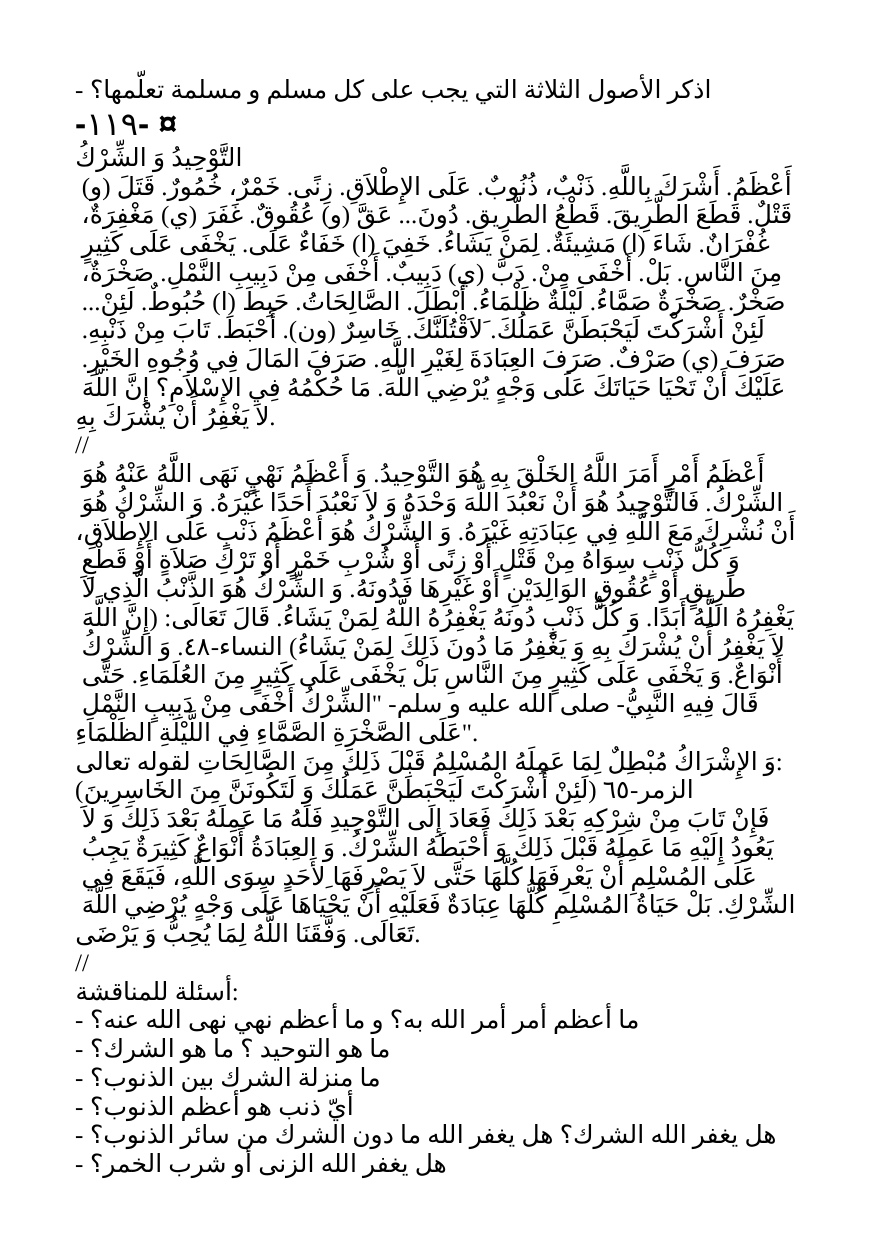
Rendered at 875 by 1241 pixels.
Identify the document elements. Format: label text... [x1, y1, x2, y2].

text - هل تبقى الحسنات السابقة لمن أشرك؟ [75, 937, 799, 966]
text - أيّ ذنب هو أعظم الذنوب؟ [75, 794, 799, 822]
text - ما أعظم أمر أمر الله به؟ و ما أعظم نهي نهى الله عنه؟ [75, 707, 799, 736]
subtitle -١٢٠- ¤ [75, 1081, 799, 1110]
text - ما هو التوحيد ؟ ما هو الشرك؟ [75, 736, 799, 765]
text - ماذا قال النبي- صلى عليه و سلم- في الشرك؟ [75, 880, 799, 909]
text // [75, 132, 799, 161]
text - هل يجوز لأحد أن يصرف عبادته لغير الله؟ [75, 995, 799, 1024]
text // [75, 650, 799, 679]
text - إذا تاب الرّجل من شركه فهل تعود إليه حسناته السّابقة؟ [75, 966, 799, 995]
text - كيف يجب على المسلم أن يحيا حياته؟ [75, 1024, 799, 1052]
text - هل يغفر الله الشرك؟ هل يغفر الله ما دون الشرك من سائر الذنوب؟ [75, 822, 799, 851]
text وَ الإِشْرَاكُ مُبْطِلٌ لِمَا عَمِلَهُ المُسْلِمُ قَبْلَ ذَلِكَ مِنَ الصَّالِحَاتِ لقوله تعالى: [75, 449, 799, 477]
text أسئلة للمناقشة: [75, 679, 799, 707]
text - عَدِّدْ ما تعرف من أنواع العبادة؟ [75, 1052, 799, 1081]
text - هل يغفر الله الزنى أو شرب الخمر؟ [75, 851, 799, 880]
text (لَئِنْ أَشْرَكْتَ لَيَحْبَطَنَّ عَمَلُكَ وَ لَتَكُونَنَّ مِنَ الخَاسِرِينَ) الزمر-٦٥ [75, 477, 799, 506]
text - إذا أشرك الرجل فما حكمه في الإسلام؟ و ماذا يحدث له؟ [75, 909, 799, 937]
text فَإِنْ تَابَ مِنْ شِرْكِهِ بَعْدَ ذَلِكَ فَعَادَ إِلَى التَّوْحِيدِ فَلَهُ مَا عَمِلَهُ بَعْدَ ذَلِكَ وَ لاَ يَعُودُ إِلَيْهِ مَا عَمِلَهُ قَبْلَ ذَلِكَ وَ أَحْبَطَهُ الشِّرْكُ. وَ العِبَادَةُ أَنْوَاعٌ كَثِيرَةٌ يَجِبُ عَلَى المُسْلِمِ أَنْ يَعْرِفَهَا كُلَّهَا حَتَّى لاَ يَصْرِفَهَا ِلأَحَدٍ سِوَى اللَّهِ، فَيَقَعَ فِي الشِّرْكِ. بَلْ حَيَاةُ المُسْلِمِ كُلُّهَا عِبَادَةٌ فَعَلَيْهِ أَنْ يَحْيَاهَا عَلَى وَجْهٍ يُرْضِي اللَّهَ تَعَالَى. وَفَّقَنَا اللَّهُ لِمَا يُحِبُّ وَ يَرْضَى. [75, 506, 799, 650]
text اَلدُّعَاءُ عِبَادَةٌ (١) [75, 1110, 799, 1139]
text - ما منزلة الشرك بين الذنوب؟ [75, 765, 799, 794]
text أَعْظَمُ. أَشْرَكَ بِاللَّهِ. ذَنْبٌ، ذُنُوبٌ. عَلَى الإِطْلاَقِ. زِنًى. خَمْرٌ، خُمُورٌ. قَتَلَ (و) قَتْلٌ. قَطَعَ الطَّرِيقَ. قَطْعُ الطَّرِيقِ. دُونَ... عَقَّ (و) عُقُوقٌ. غَفَرَ (ي) مَغْفِرَةٌ، غُفْرَانٌ. شَاءَ (ا) مَشِيئَةٌ. لِمَنْ يَشَاءُ. خَفِيَ (ا) خَفَاءٌ عَلَى. يَخْفَى عَلَى كَثِيرٍ مِنَ النَّاسِ. بَلْ. أَخْفَى مِنْ. دَبَّ (ي) دَبِيبٌ. أَخْفَى مِنْ دَبِيبِ النَّمْلِ. صَخْرَةٌ، صَخْرٌ. صَخْرَةٌ صَمَّاءُ. لَيْلَةٌ ظَلْمَاءُ. أَبْطَلَ. الصَّالِحَاتُ. حَبِطَ (ا) حُبُوطٌ. لَئِنْ... لَئِنْ أَشْرَكْتَ لَيَحْبَطَنَّ عَمَلُكَ. َلاَقْتُلَنَّكَ. خَاسِرٌ (ون). أَحْبَطَ. تَابَ مِنْ ذَنْبِهِ. صَرَفَ (ي) صَرْفٌ. صَرَفَ العِبَادَةَ لِغَيْرِ اللَّهِ. صَرَفَ المَالَ فِي وُجُوهِ الخَيْرِ. عَلَيْكَ أَنْ تَحْيَا حَيَاتَكَ عَلَى وَجْهٍ يُرْضِي اللَّهَ. مَا حُكْمُهُ فِي الإِسْلاَمِ؟ إِنَّ اللَّهَ لاَ يَغْفِرُ أَنْ يُشْرَكَ بِهِ. [75, 75, 799, 132]
text أَعْظَمُ أَمْرٍ أَمَرَ اللَّهُ الخَلْقَ بِهِ هُوَ التَّوْحِيدُ. وَ أَعْظَمُ نَهْيٍ نَهَى اللَّهُ عَنْهُ هُوَ الشِّرْكُ. فَالتَّوْحِيدُ هُوَ أَنْ نَعْبُدَ اللَّهَ وَحْدَهُ وَ لاَ نَعْبُدَ أَحَدًا غَيْرَهُ. وَ الشِّرْكُ هُوَ أَنْ نُشْرِكَ مَعَ اللَّهِ فِي عِبَادَتِهِ غَيْرَهُ. وَ الشِّرْكُ هُوَ أَعْظَمُ ذَنْبٍ عَلَى الإِطْلاَقِ، وَ كُلُّ ذَنْبٍ سِوَاهُ مِنْ قَتْلٍ أَوْ زِنًى أَوْ شُرْبِ خَمْرٍ أَوْ تَرْكِ صَلاَةٍ أَوْ قَطْعِ طَرِيقٍ أَوْ عُقُوقِ الوَالِدَيْنِ أَوْ غَيْرِهَا فَدُونَهُ. وَ الشِّرْكُ هُوَ الذَّنْبُ الَّذِي لاَ يَغْفِرُهُ اللَّهُ أَبَدًا. وَ كُلُّ ذَنْبٍ دُونَهُ يَغْفِرُهُ اللَّهُ لِمَنْ يَشَاءُ. قَالَ تَعَالَى: (إِنَّ اللَّهَ لاَ يَغْفِرُ أَنْ يُشْرَكَ بِهِ وَ يَغْفِرُ مَا دُونَ ذَلِكَ لِمَنْ يَشَاءُ) النساء-٤٨. وَ الشِّرْكُ أَنْوَاعٌ. وَ يَخْفَى عَلَى كَثِيرٍ مِنَ النَّاسِ بَلْ يَخْفَى عَلَى كَثِيرٍ مِنَ العُلَمَاءِ. حَتَّى قَالَ فِيهِ النَّبِيُّ- صلى الله عليه و سلم- "الشِّرْكُ أَخْفَى مِنْ دَبِيبٍ النَّمْلِ عَلَى الصَّخْرَةِ الصَّمَّاءِ فِي اللَّيْلَةِ الظَلْمَاءِ". [75, 161, 799, 449]
text دُعَاءٌ، أَدْعِيَةٌ. دَعَا اللَّهَ. أَثْقَلَ. إِذَا أَثْقَلَكَ. تَحْمِيلٌ. بِضَاعَةٌ، بَضَائِعُ. رَاحِلَةٌ، رَوَاحِلُ. يَجُوزُ. لاَ يَجُوزُ. جَائِزٌ. غَيْرُ جَائِزٍ. لاَ بَأْسَ بِهِ. شَبَّ (و) شُبُوبٌ. حَرِيقٌ. إِصْطَبْلٌ (ات، أَصَاطِبُ). اِسْتَغَاثَ بِ//... أَطْْفَأَ الحَرِيقَ. فِرْقَةُ مَطَافِئَ. مِضَخَّةٌ (ات). خُرْطُومٌ، خَرَاطِيمُ. خَرَاطِيمُ المَاءِ. دَوَّارَةٌ (ات). لَمْ يَكُنْ يُحْسِنُ السِّبَاحَةَ. أَلْقَى. تَعَلَّقَ بِ//... أَشْرَفَ عَلَى... أَشْرَفَ عَلَى الغَرَقِ. غَرِقَ (ا) غَرَقٌ. نَجَا (و) نَجَاةٌ. دَيْنٌ، دُيُونٌ. حَلَّ أَجَلُهُ. قَضَى دَيْنَهُ. اِسْتَعَانَ بِ//... لاَ مَانِعَ مِنْهُ. عَادَةً. نَقَضَ (و) نَقْضٌ. نَقَضَ تَوْحِيدَهُ. وَ العِيَاذُ بِاللَّهِ. سَيَأْتِي. مِثَالٌ ، أَمْثِلَةٌ. [75, 1139, 799, 1167]
